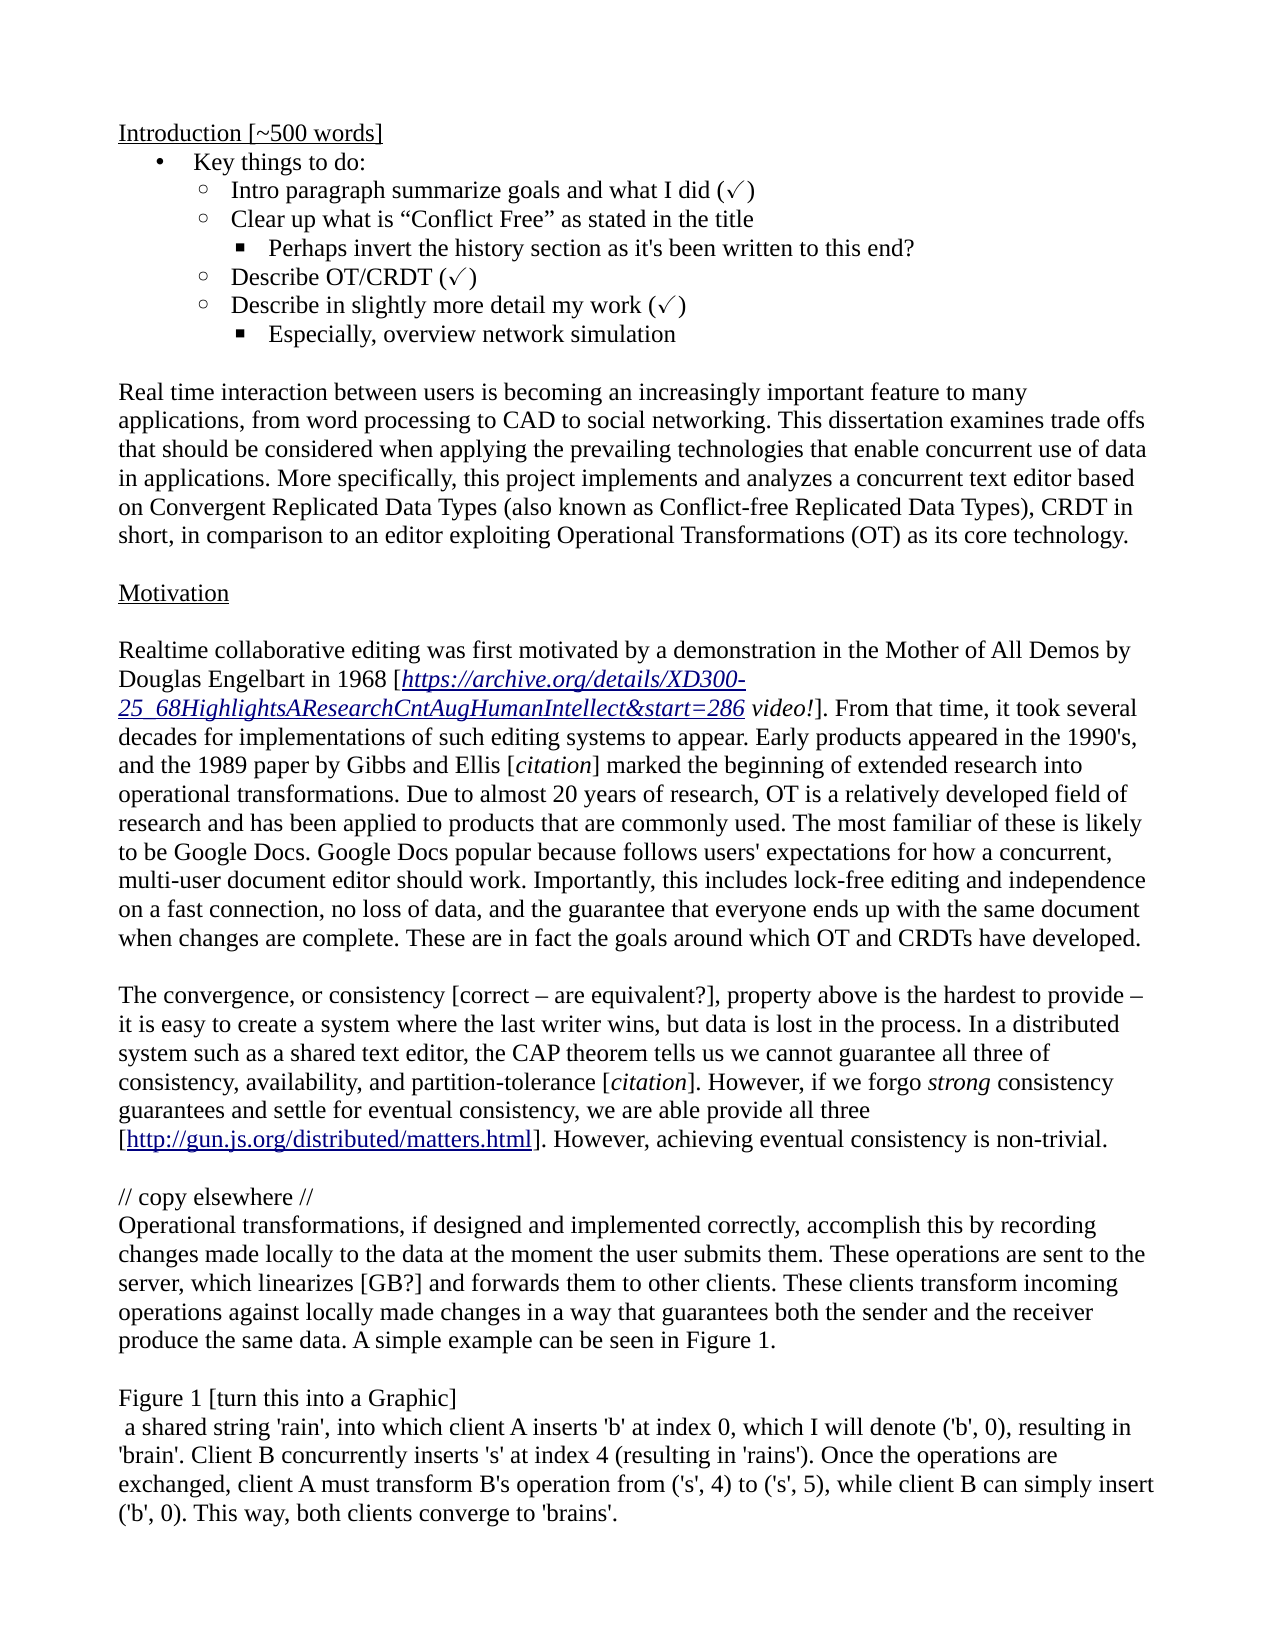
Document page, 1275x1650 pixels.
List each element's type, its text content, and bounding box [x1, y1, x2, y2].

text // copy elsewhere // [118, 1182, 1157, 1211]
list Key things to do: [156, 147, 1157, 176]
list Perhaps invert the history section as it's been written to this end? [231, 233, 1157, 262]
text Introduction [~500 words] [118, 118, 1157, 147]
list Intro paragraph summarize goals and what I did (✓) [193, 176, 1157, 204]
text The convergence, or consistency [correct – are equivalent?], property above is the hardest to provide – it is easy to create a system where the last writer wins, but data is lost in the process. In a distributed system such as a shared text editor, the CAP theorem tells us we cannot guarantee all three of consistency, availability, and partition-tolerance [citation]. However, if we forgo strong consistency guarantees and settle for eventual consistency, we are able provide all three [http://gun.js.org/distributed/matters.html]. However, achieving eventual consistency is non-trivial. [118, 981, 1157, 1153]
text Operational transformations, if designed and implemented correctly, accomplish this by recording changes made locally to the data at the moment the user submits them. These operations are sent to the server, which linearizes [GB?] and forwards them to other clients. These clients transform incoming operations against locally made changes in a way that guarantees both the sender and the receiver produce the same data. A simple example can be seen in Figure 1. [118, 1211, 1157, 1354]
list Describe in slightly more detail my work (✓) [193, 291, 1157, 319]
text Figure 1 [turn this into a Graphic] [118, 1383, 1157, 1412]
text Realtime collaborative editing was first motivated by a demonstration in the Mother of All Demos by Douglas Engelbart in 1968 [https://archive.org/details/XD300-25_68HighlightsAResearchCntAugHumanIntellect&start=286 video!]. From that time, it took several decades for implementations of such editing systems to appear. Early products appeared in the 1990's, and the 1989 paper by Gibbs and Ellis [citation] marked the beginning of extended research into operational transformations. Due to almost 20 years of research, OT is a relatively developed field of research and has been applied to products that are commonly used. The most familiar of these is likely to be Google Docs. Google Docs popular because follows users' expectations for how a concurrent, multi-user document editor should work. Importantly, this includes lock-free editing and independence on a fast connection, no loss of data, and the guarantee that everyone ends up with the same document when changes are complete. These are in fact the goals around which OT and CRDTs have developed. [118, 636, 1157, 952]
text Real time interaction between users is becoming an increasingly important feature to many applications, from word processing to CAD to social networking. This dissertation examines trade offs that should be considered when applying the prevailing technologies that enable concurrent use of data in applications. More specifically, this project implements and analyzes a concurrent text editor based on Convergent Replicated Data Types (also known as Conflict-free Replicated Data Types), CRDT in short, in comparison to an editor exploiting Operational Transformations (OT) as its core technology. [118, 377, 1157, 549]
list Describe OT/CRDT (✓) [193, 262, 1157, 291]
text Motivation [118, 578, 1157, 607]
list Clear up what is “Conflict Free” as stated in the title [193, 204, 1157, 233]
list Especially, overview network simulation [231, 319, 1157, 348]
text a shared string 'rain', into which client A inserts 'b' at index 0, which I will denote ('b', 0), resulting in 'brain'. Client B concurrently inserts 's' at index 4 (resulting in 'rains'). Once the operations are exchanged, client A must transform B's operation from ('s', 4) to ('s', 5), while client B can simply insert ('b', 0). This way, both clients converge to 'brains'. [118, 1412, 1157, 1527]
